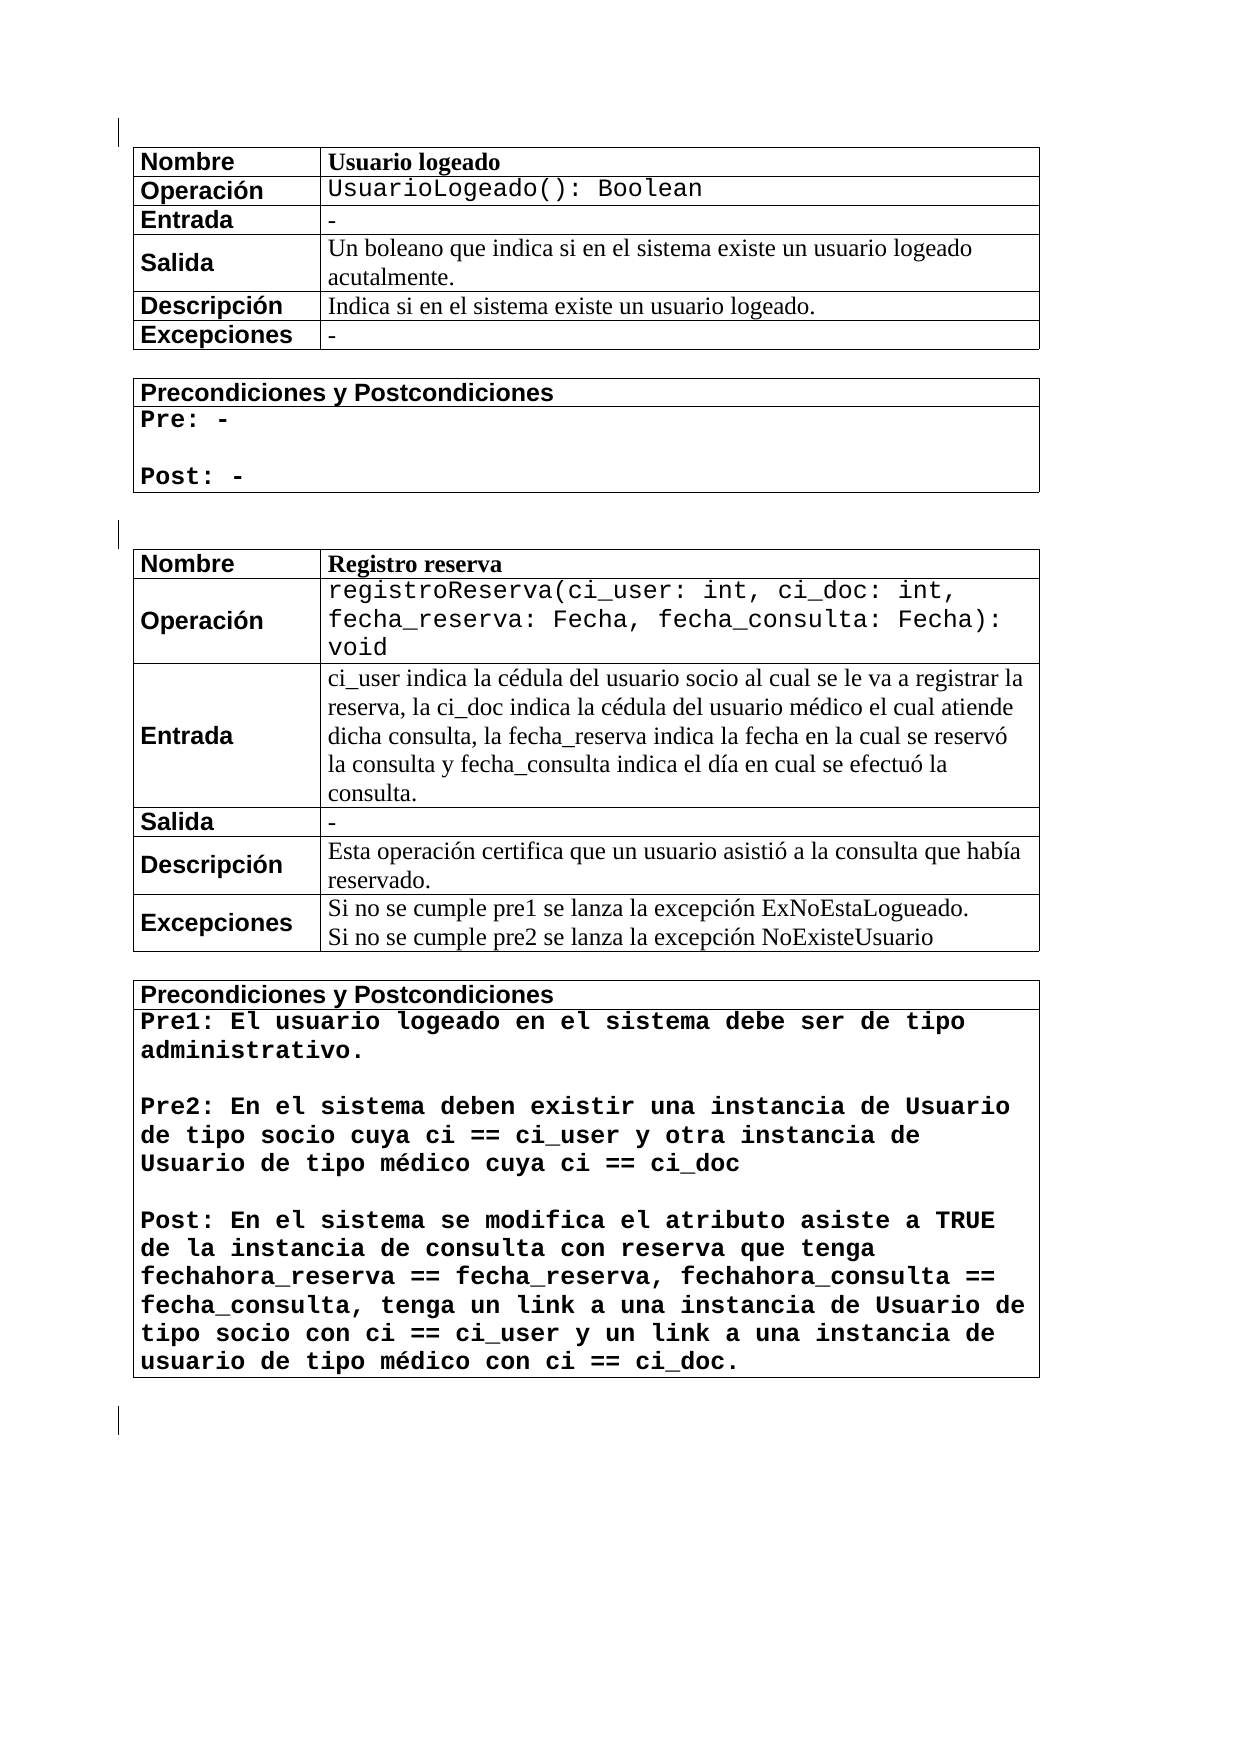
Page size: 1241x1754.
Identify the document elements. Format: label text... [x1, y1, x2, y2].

table_cell Un boleano que indica si en el sistema existe un usuario logeado acutalmente. [321, 235, 1039, 291]
table_cell - [321, 206, 1039, 233]
table_header Precondiciones y Postcondiciones [134, 981, 1039, 1009]
table_header Usuario logeado [321, 148, 1039, 176]
table_cell Pre: - Post: - [134, 407, 1039, 492]
table_cell Salida [134, 235, 320, 291]
table_cell Pre1: El usuario logeado en el sistema debe ser de tipo administrativo. Pre2: En el sistema deben existir una instancia de Usuario de tipo socio cuya ci == ci_user y otra instancia de Usuario de tipo médico cuya ci == ci_doc Post: En el sistema se modifica el atributo asiste a TRUE de la instancia de consulta con reserva que tenga fechahora_reserva == fecha_reserva, fechahora_consulta == fecha_consulta, tenga un link a una instancia de Usuario de tipo socio con ci == ci_user y un link a una instancia de usuario de tipo médico con ci == ci_doc. [134, 1010, 1039, 1377]
table_cell Excepciones [134, 321, 320, 349]
table_cell Esta operación certifica que un usuario asistió a la consulta que había reservado. [321, 837, 1039, 893]
table_cell registroReserva(ci_user: int, ci_doc: int, fecha_reserva: Fecha, fecha_consulta: Fecha): void [321, 579, 1039, 663]
table_cell UsuarioLogeado(): Boolean [321, 177, 1039, 204]
table_cell ci_user indica la cédula del usuario socio al cual se le va a registrar la reserva, la ci_doc indica la cédula del usuario médico el cual atiende dicha consulta, la fecha_reserva indica la fecha en la cual se reservó la consulta y fecha_consulta indica el día en cual se efectuó la consulta. [321, 664, 1039, 807]
table_cell Salida [134, 808, 320, 836]
table_cell - [321, 321, 1039, 349]
table_cell Excepciones [134, 895, 320, 951]
table_cell Operación [134, 579, 320, 663]
table_cell Entrada [134, 664, 320, 807]
table_header Registro reserva [321, 550, 1039, 578]
table_header Nombre [134, 148, 320, 176]
table_cell Indica si en el sistema existe un usuario logeado. [321, 292, 1039, 320]
table_cell Si no se cumple pre1 se lanza la excepción ExNoEstaLogueado. Si no se cumple pre2 se lanza la excepción NoExisteUsuario [321, 895, 1039, 951]
table_header Nombre [134, 550, 320, 578]
table_cell - [321, 808, 1039, 836]
table_header Precondiciones y Postcondiciones [134, 379, 1039, 406]
table_cell Entrada [134, 206, 320, 233]
table_cell Descripción [134, 292, 320, 320]
table_cell Descripción [134, 837, 320, 893]
table_cell Operación [134, 177, 320, 204]
